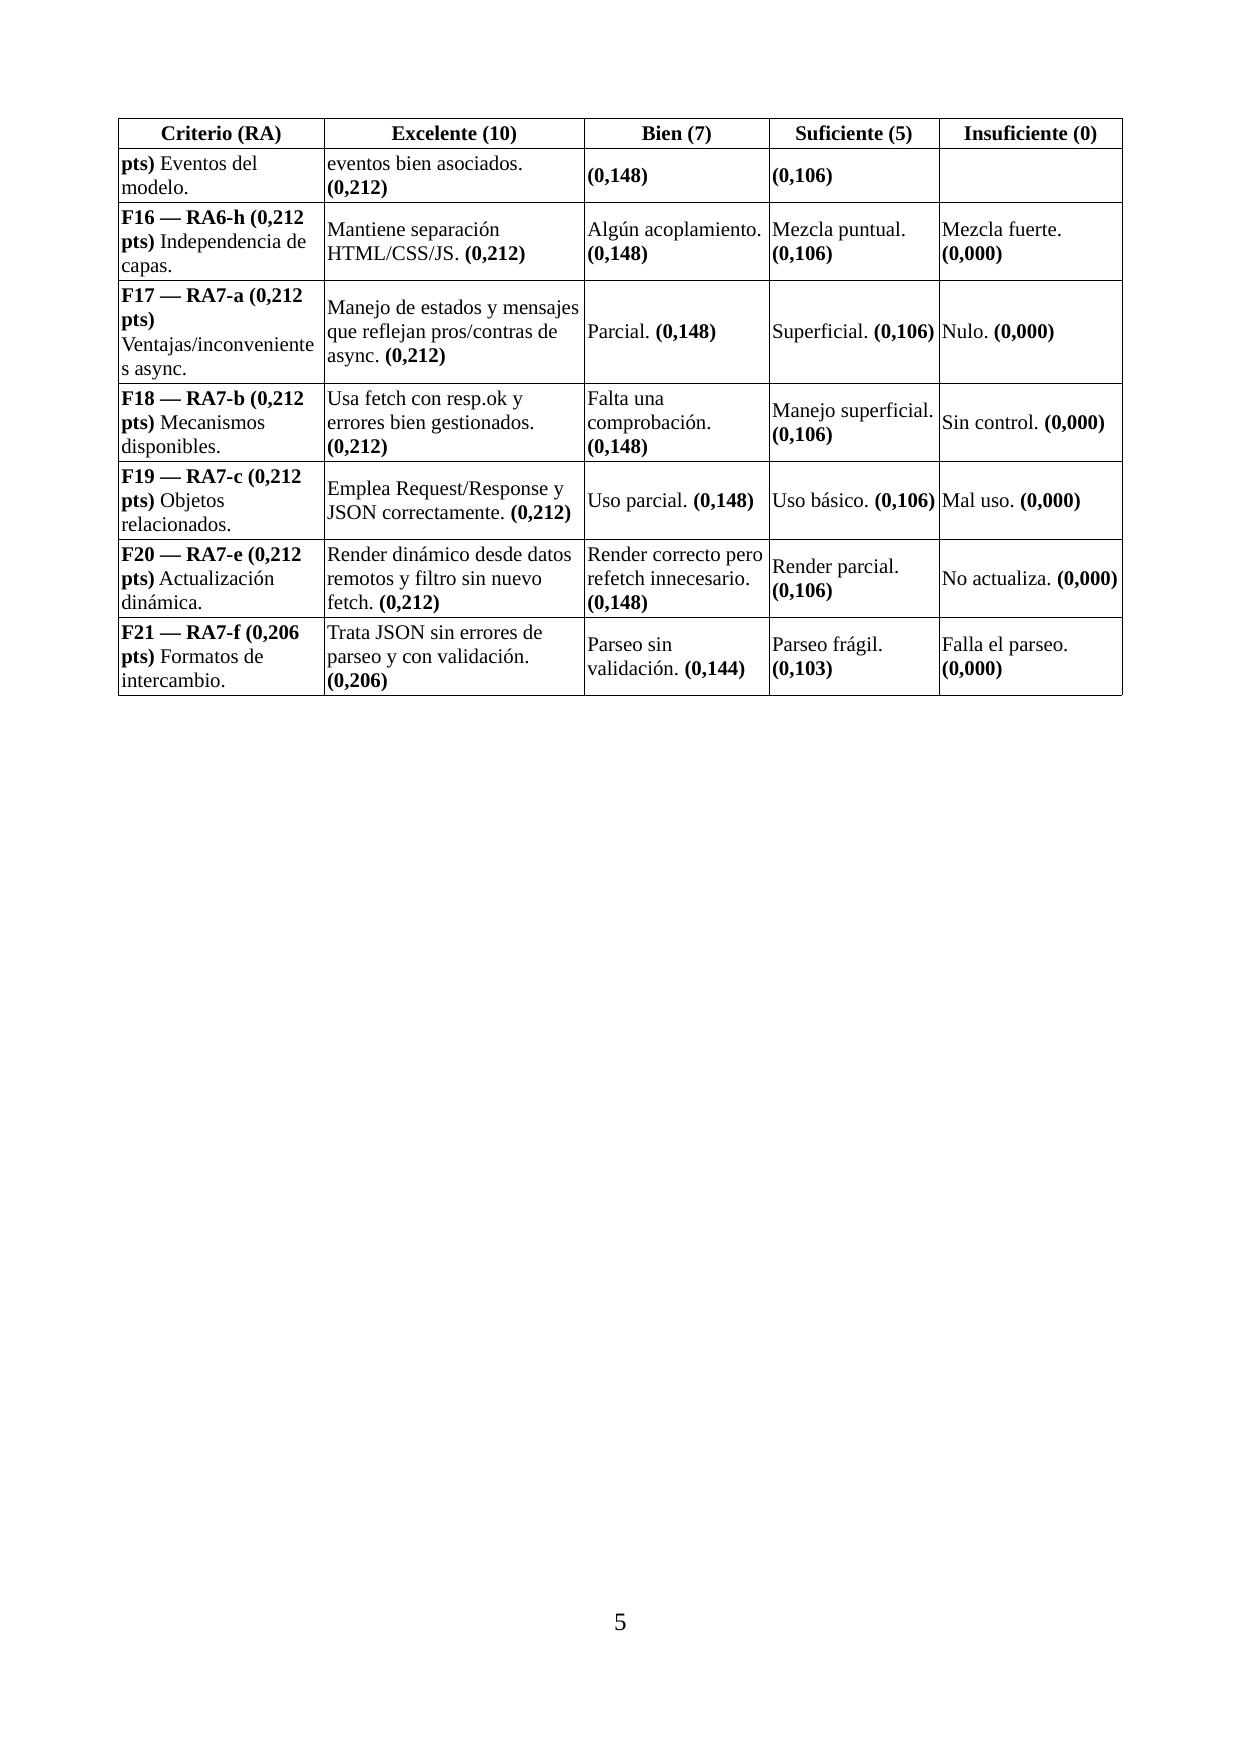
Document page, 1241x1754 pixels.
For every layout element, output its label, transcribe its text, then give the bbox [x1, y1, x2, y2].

table_cell F20 — RA7-e (0,212 pts) Actualización dinámica. [119, 540, 324, 617]
table_cell Emplea Request/Response y JSON correctamente. (0,212) [325, 462, 584, 539]
table_cell Manejo de estados y mensajes que reflejan pros/contras de async. (0,212) [325, 281, 584, 382]
table_cell Nulo. (0,000) [940, 281, 1122, 382]
table_cell Mezcla puntual. (0,106) [770, 203, 939, 280]
table_cell eventos bien asociados. (0,212) [325, 149, 584, 202]
table_cell F21 — RA7-f (0,206 pts) Formatos de intercambio. [119, 618, 324, 695]
table_cell pts) Eventos del modelo. [119, 149, 324, 202]
table_cell Render parcial. (0,106) [770, 540, 939, 617]
table_cell (0,148) [585, 149, 769, 202]
table_cell F16 — RA6-h (0,212 pts) Independencia de capas. [119, 203, 324, 280]
table_header Criterio (RA) [119, 119, 324, 148]
table_cell (0,106) [770, 149, 939, 202]
table_cell Parseo frágil. (0,103) [770, 618, 939, 695]
table_cell [940, 149, 1122, 202]
table_cell Falta una comprobación. (0,148) [585, 384, 769, 461]
table_cell Falla el parseo. (0,000) [940, 618, 1122, 695]
table_cell Sin control. (0,000) [940, 384, 1122, 461]
table_cell Algún acoplamiento. (0,148) [585, 203, 769, 280]
table_cell Render correcto pero refetch innecesario. (0,148) [585, 540, 769, 617]
table_header Bien (7) [585, 119, 769, 148]
table_cell Uso parcial. (0,148) [585, 462, 769, 539]
table_cell Parcial. (0,148) [585, 281, 769, 382]
table_cell Mezcla fuerte. (0,000) [940, 203, 1122, 280]
table_header Insuficiente (0) [940, 119, 1122, 148]
table_cell Uso básico. (0,106) [770, 462, 939, 539]
table_cell Usa fetch con resp.ok y errores bien gestionados. (0,212) [325, 384, 584, 461]
table_cell F19 — RA7-c (0,212 pts) Objetos relacionados. [119, 462, 324, 539]
table_cell Manejo superficial. (0,106) [770, 384, 939, 461]
table_header Excelente (10) [325, 119, 584, 148]
table_cell Mal uso. (0,000) [940, 462, 1122, 539]
table_cell Superficial. (0,106) [770, 281, 939, 382]
table_cell Mantiene separación HTML/CSS/JS. (0,212) [325, 203, 584, 280]
table_cell No actualiza. (0,000) [940, 540, 1122, 617]
table_cell F17 — RA7-a (0,212 pts) Ventajas/inconvenientes async. [119, 281, 324, 382]
table_header Suficiente (5) [770, 119, 939, 148]
table_cell F18 — RA7-b (0,212 pts) Mecanismos disponibles. [119, 384, 324, 461]
table_cell Parseo sin validación. (0,144) [585, 618, 769, 695]
table_cell Render dinámico desde datos remotos y filtro sin nuevo fetch. (0,212) [325, 540, 584, 617]
table_cell Trata JSON sin errores de parseo y con validación. (0,206) [325, 618, 584, 695]
